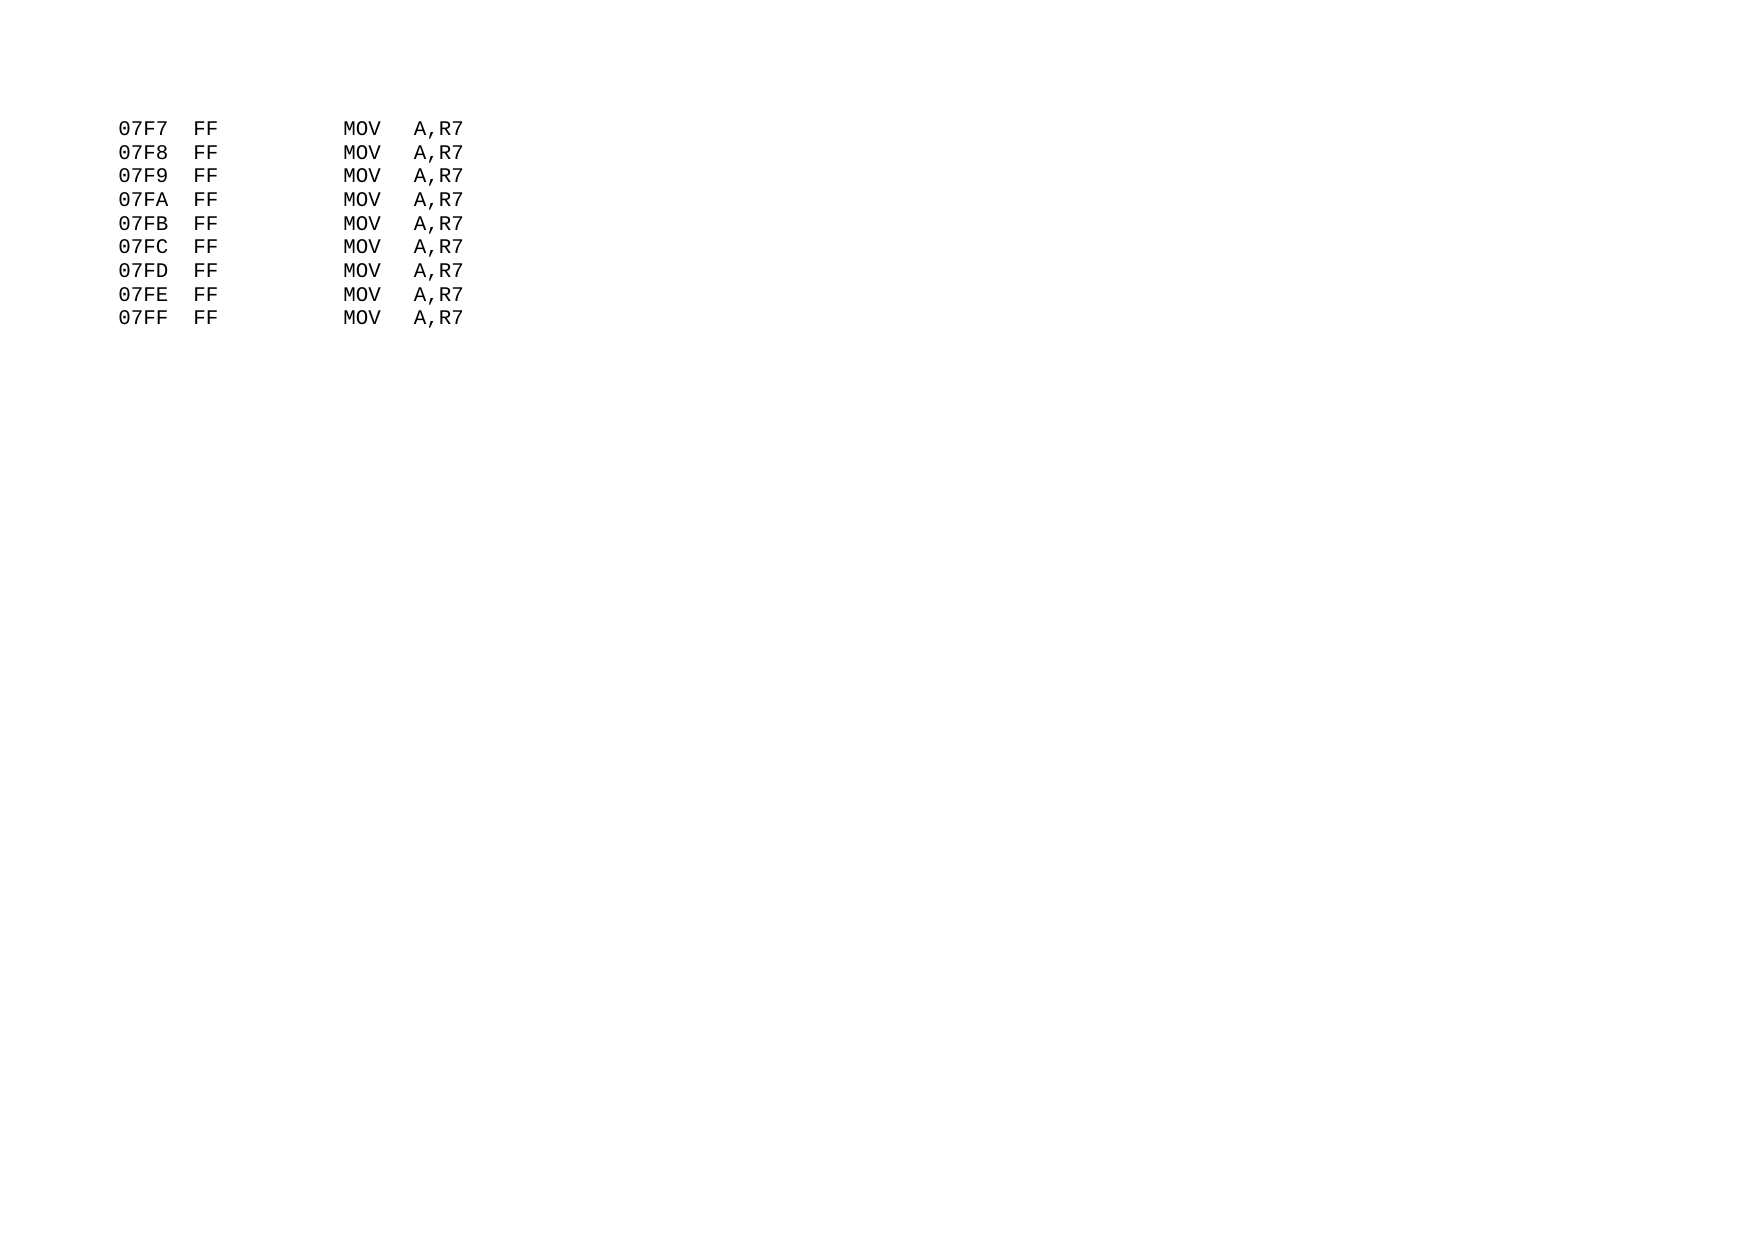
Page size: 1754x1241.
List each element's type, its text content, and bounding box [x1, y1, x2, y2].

text 07FC FF MOV A,R7 [118, 236, 1636, 260]
text 07F9 FF MOV A,R7 [118, 165, 1636, 189]
text 07F7 FF MOV A,R7 [118, 118, 1636, 142]
text 07FA FF MOV A,R7 [118, 189, 1636, 213]
text 07FE FF MOV A,R7 [118, 284, 1636, 307]
text 07FB FF MOV A,R7 [118, 213, 1636, 236]
text 07FF FF MOV A,R7 [118, 307, 1636, 331]
text 07F8 FF MOV A,R7 [118, 142, 1636, 165]
text 07FD FF MOV A,R7 [118, 260, 1636, 284]
